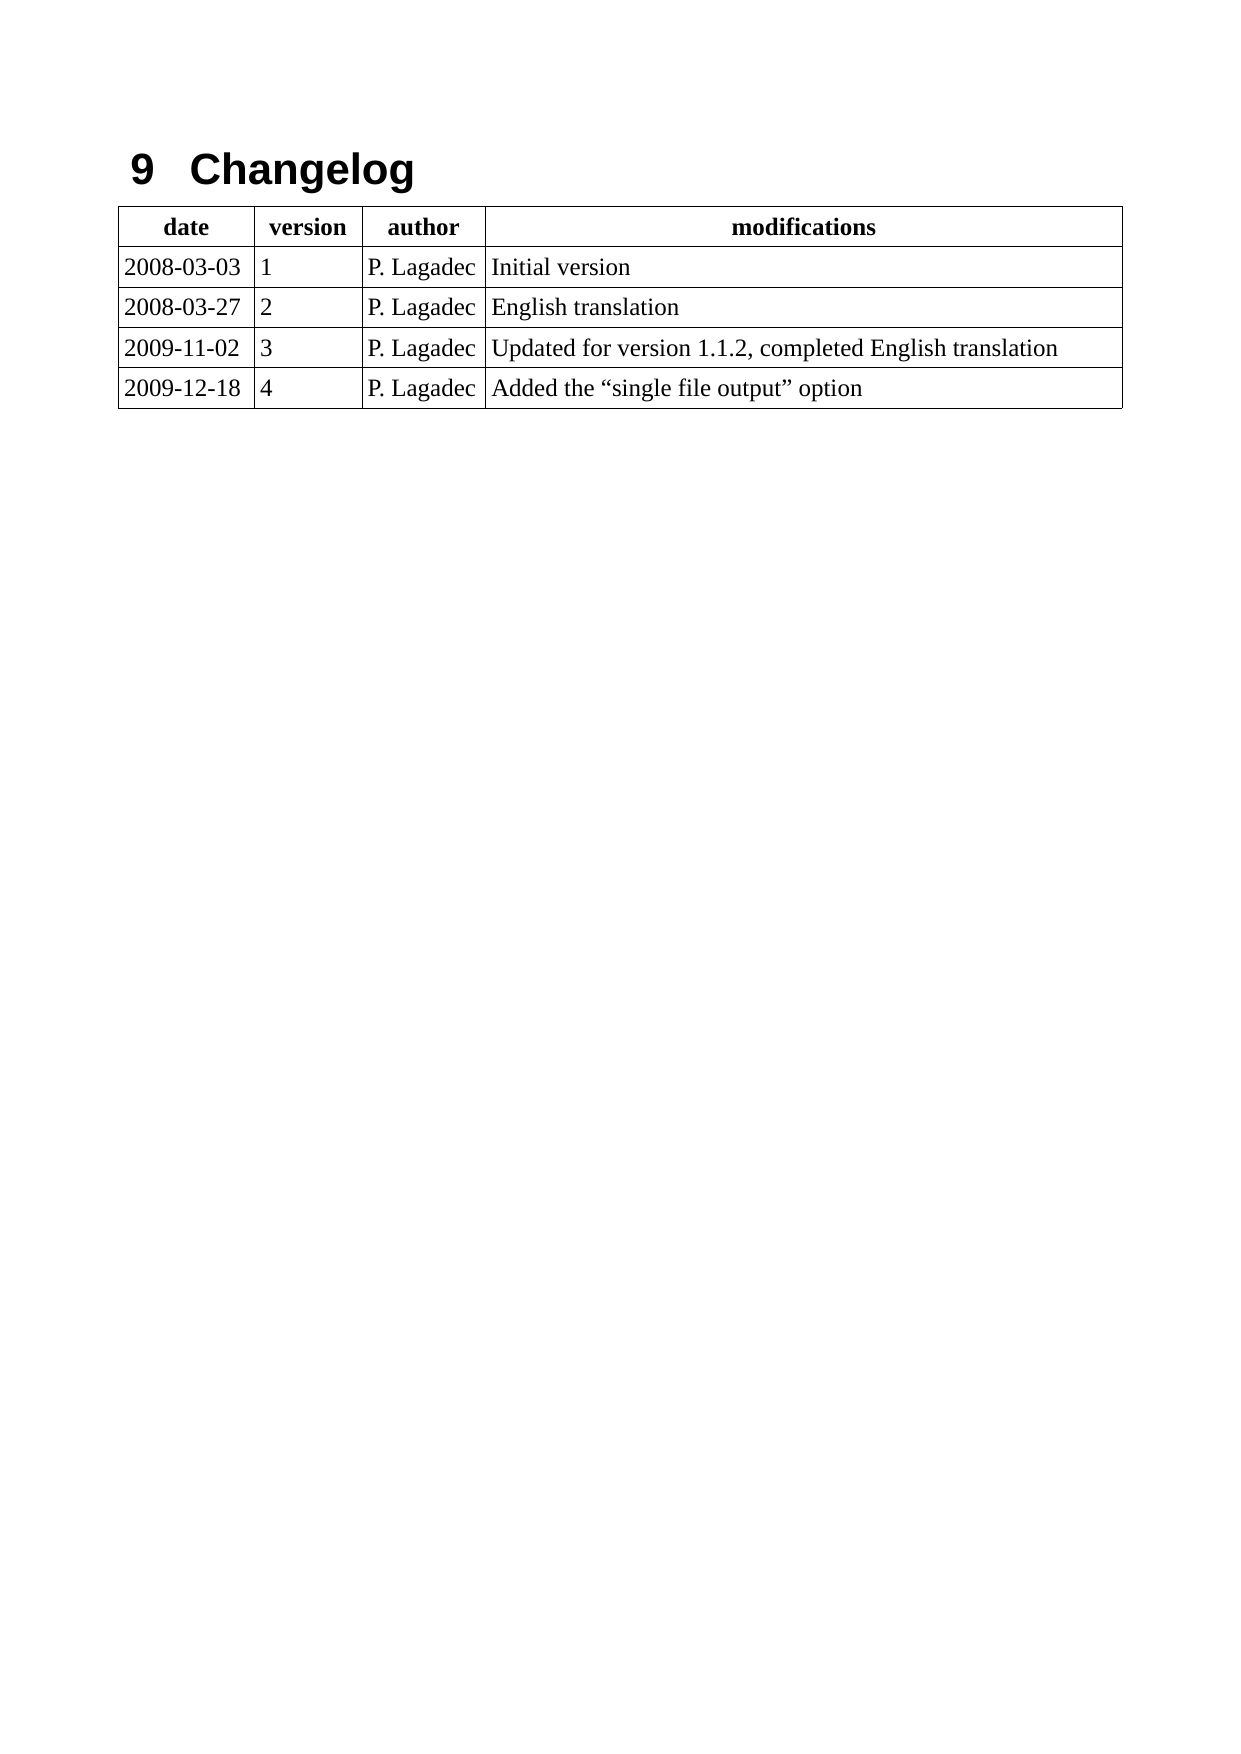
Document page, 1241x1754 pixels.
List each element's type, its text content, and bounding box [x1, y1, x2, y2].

table_cell 2008-03-27 [119, 288, 254, 327]
table_header author [363, 207, 485, 246]
table_cell Added the “single file output” option [486, 368, 1122, 407]
table_cell P. Lagadec [363, 368, 485, 407]
table_cell 2009-12-18 [119, 368, 254, 407]
table_header modifications [486, 207, 1122, 246]
table_cell P. Lagadec [363, 328, 485, 367]
table_header version [255, 207, 362, 246]
table_cell Updated for version 1.1.2, completed English translation [486, 328, 1122, 367]
table_header date [119, 207, 254, 246]
subtitle Changelog [118, 143, 1122, 193]
table_cell 3 [255, 328, 362, 367]
table_cell P. Lagadec [363, 247, 485, 287]
table_cell P. Lagadec [363, 288, 485, 327]
table_cell 2009-11-02 [119, 328, 254, 367]
table_cell 4 [255, 368, 362, 407]
table_cell Initial version [486, 247, 1122, 287]
table_cell 2008-03-03 [119, 247, 254, 287]
table_cell 2 [255, 288, 362, 327]
table_cell English translation [486, 288, 1122, 327]
table_cell 1 [255, 247, 362, 287]
